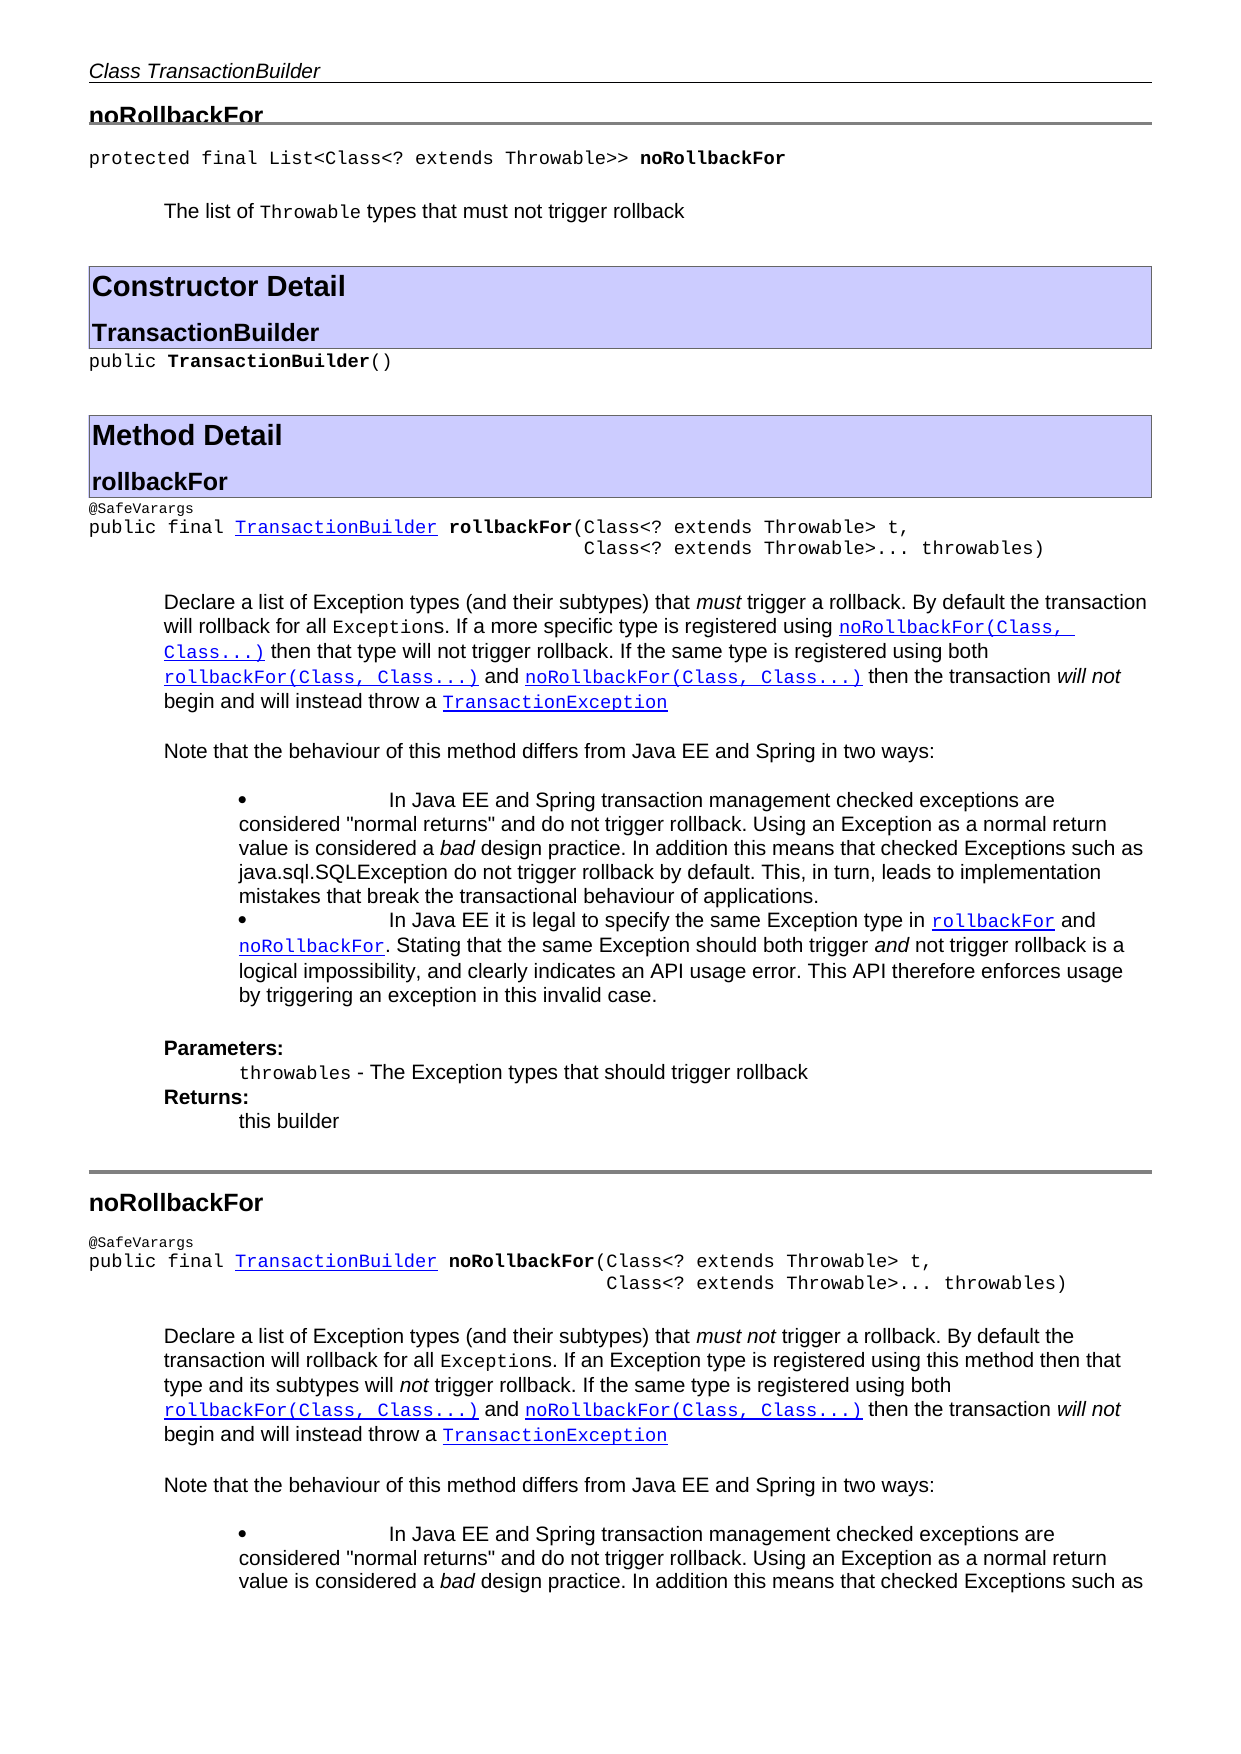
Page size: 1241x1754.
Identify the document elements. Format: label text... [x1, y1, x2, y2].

subtitle Constructor Detail [90, 267, 1151, 302]
text Declare a list of Exception types (and their subtypes) that must trigger a rollback. By default the transaction will rollback for all Exceptions. If a more specific type is registered using noRollbackFor(Class, Class...) then that type will not trigger rollback. If the same type is registered using both rollbackFor(Class, Class...) and noRollbackFor(Class, Class...) then the transaction will not begin and will instead throw a TransactionException [163, 589, 1152, 714]
text Note that the behaviour of this method differs from Java EE and Spring in two ways: [163, 739, 1152, 763]
text Declare a list of Exception types (and their subtypes) that must not trigger a rollback. By default the transaction will rollback for all Exceptions. If an Exception type is registered using this method then that type and its subtypes will not trigger rollback. If the same type is registered using both rollbackFor(Class, Class...) and noRollbackFor(Class, Class...) then the transaction will not begin and will instead throw a TransactionException [163, 1324, 1152, 1447]
text Note that the behaviour of this method differs from Java EE and Spring in two ways: [163, 1472, 1152, 1496]
subtitle TransactionBuilder [90, 314, 1151, 348]
list In Java EE and Spring transaction management checked exceptions are considered "normal returns" and do not trigger rollback. Using an Exception as a normal return value is considered a bad design practice. In addition this means that checked Exceptions such as [238, 1521, 1152, 1593]
text public TransactionBuilder() [88, 352, 1152, 373]
text @SafeVarargs public final TransactionBuilder noRollbackFor(Class<? extends Throwable> t, Class<? extends Throwable>... throwables) [88, 1236, 1152, 1295]
text throwables - The Exception types that should trigger rollback [238, 1059, 1152, 1085]
list In Java EE and Spring transaction management checked exceptions are considered "normal returns" and do not trigger rollback. Using an Exception as a normal return value is considered a bad design practice. In addition this means that checked Exceptions such as java.sql.SQLException do not trigger rollback by default. This, in turn, leads to implementation mistakes that break the transactional behaviour of applications. [238, 788, 1152, 908]
text protected final List<Class<? extends Throwable>> noRollbackFor [88, 149, 1152, 170]
list In Java EE it is legal to specify the same Exception type in rollbackFor and noRollbackFor. Stating that the same Exception should both trigger and not trigger rollback is a logical impossibility, and clearly indicates an API usage error. This API therefore enforces usage by triggering an exception in this invalid case. [238, 908, 1152, 1006]
text The list of Throwable types that must not trigger rollback [163, 199, 1152, 224]
text @SafeVarargs public final TransactionBuilder rollbackFor(Class<? extends Throwable> t, Class<? extends Throwable>... throwables) [88, 501, 1152, 560]
text Parameters: [163, 1036, 1152, 1059]
subtitle rollbackFor [90, 463, 1151, 497]
text Returns: [163, 1085, 1152, 1109]
text this builder [238, 1109, 1152, 1133]
subtitle Method Detail [90, 416, 1151, 451]
